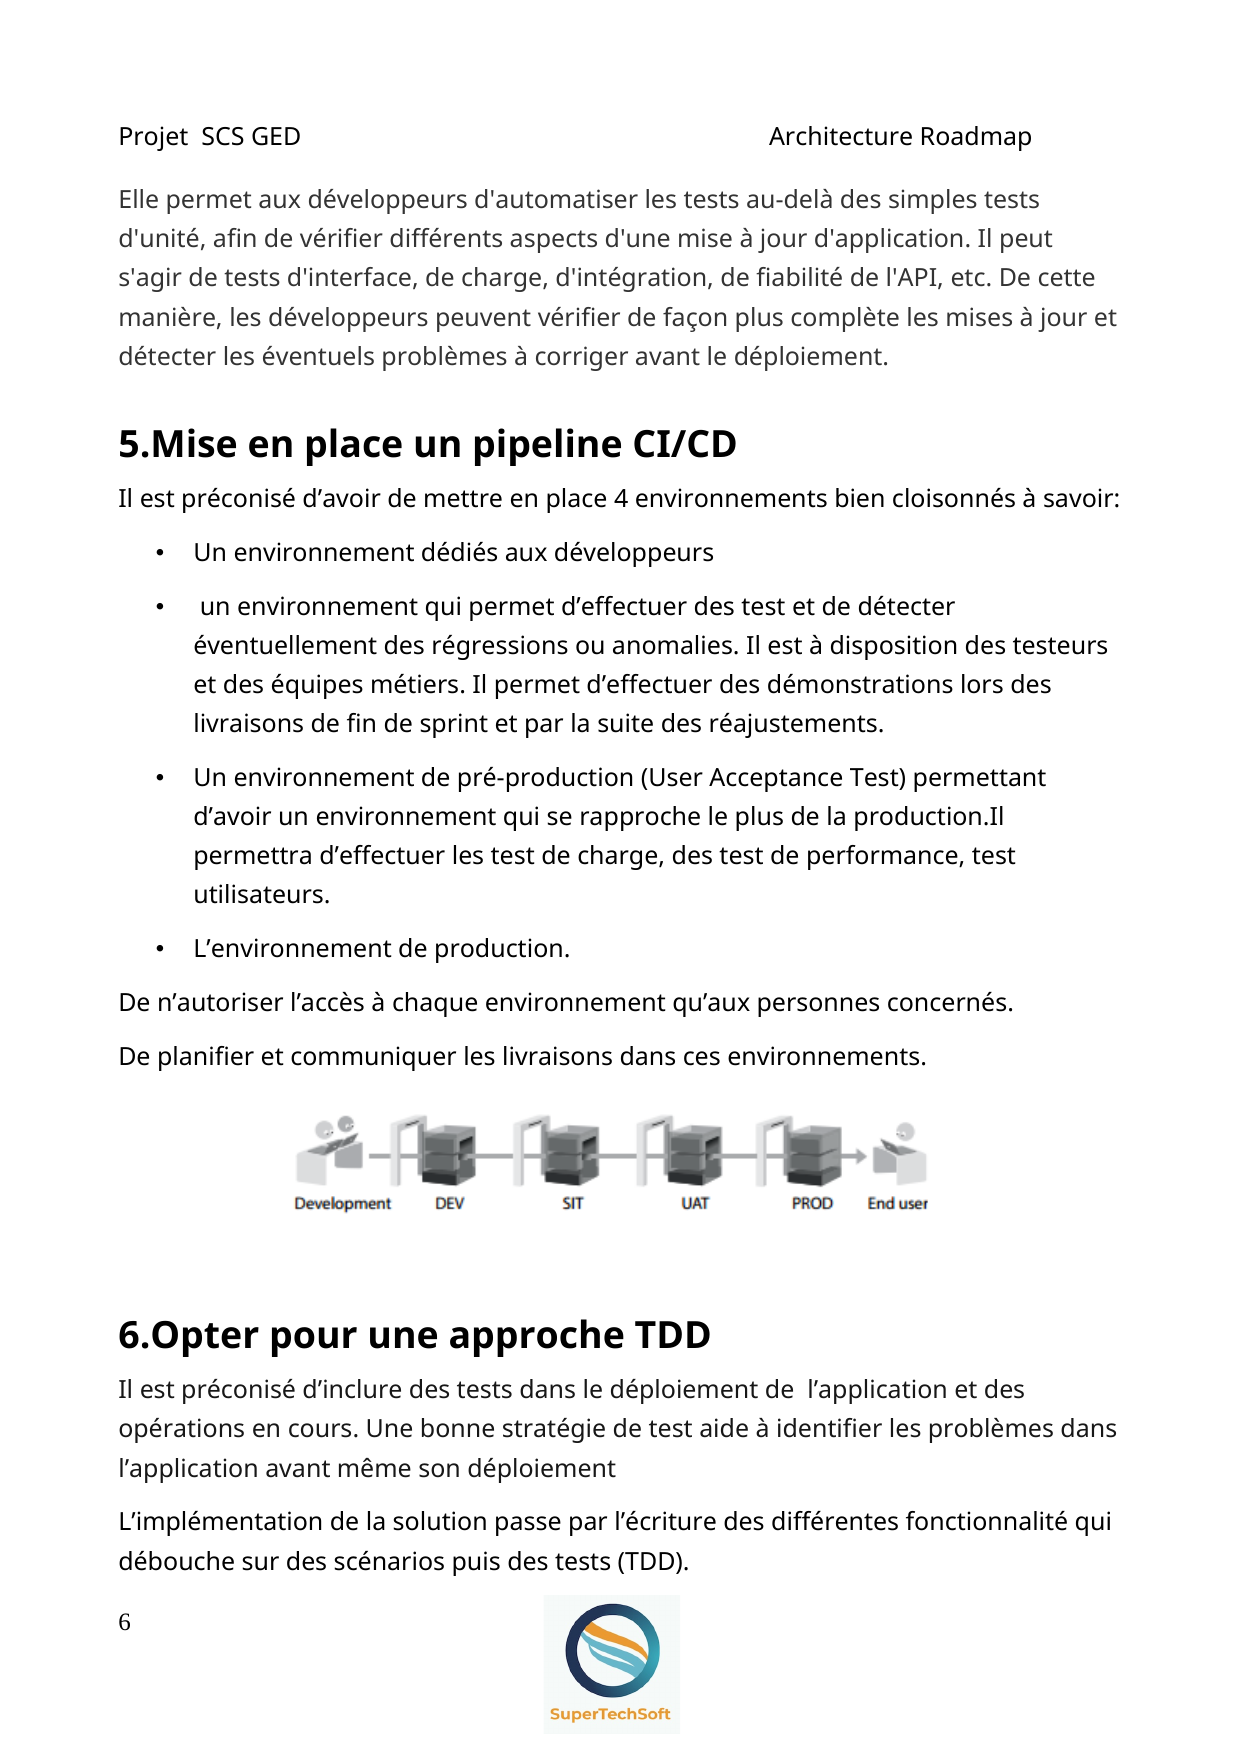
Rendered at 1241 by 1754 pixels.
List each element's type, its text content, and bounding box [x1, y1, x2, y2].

list L’environnement de production. [156, 931, 1122, 965]
picture [277, 1091, 963, 1225]
picture [543, 1595, 681, 1734]
text Elle permet aux développeurs d'automatiser les tests au-delà des simples tests d'unité, afin de vérifier différents aspects d'une mise à jour d'application. Il peut s'agir de tests d'interface, de charge, d'intégration, de fiabilité de l'API, etc. De cette manière, les développeurs peuvent vérifier de façon plus complète les mises à jour et détecter les éventuels problèmes à corriger avant le déploiement. [118, 182, 1122, 372]
text De planifier et communiquer les livraisons dans ces environnements. [118, 1038, 1122, 1072]
list un environnement qui permet d’effectuer des test et de détecter éventuellement des régressions ou anomalies. Il est à disposition des testeurs et des équipes métiers. Il permet d’effectuer des démonstrations lors des livraisons de fin de sprint et par la suite des réajustements. [156, 588, 1122, 740]
text Il est préconisé d’inclure des tests dans le déploiement de l’application et des opérations en cours. Une bonne stratégie de test aide à identifier les problèmes dans l’application avant même son déploiement [118, 1372, 1122, 1484]
list Un environnement dédiés aux développeurs [156, 534, 1122, 568]
text L’implémentation de la solution passe par l’écriture des différentes fonctionnalité qui débouche sur des scénarios puis des tests (TDD). [118, 1504, 1122, 1577]
text Il est préconisé d’avoir de mettre en place 4 environnements bien cloisonnés à savoir: [118, 481, 1122, 515]
subtitle 6.Opter pour une approche TDD [118, 1308, 1122, 1359]
list Un environnement de pré-production (User Acceptance Test) permettant d’avoir un environnement qui se rapproche le plus de la production.Il permettra d’effectuer les test de charge, des test de performance, test utilisateurs. [156, 759, 1122, 911]
subtitle 5.Mise en place un pipeline CI/CD [118, 417, 1122, 468]
text De n’autoriser l’accès à chaque environnement qu’aux personnes concernés. [118, 984, 1122, 1018]
